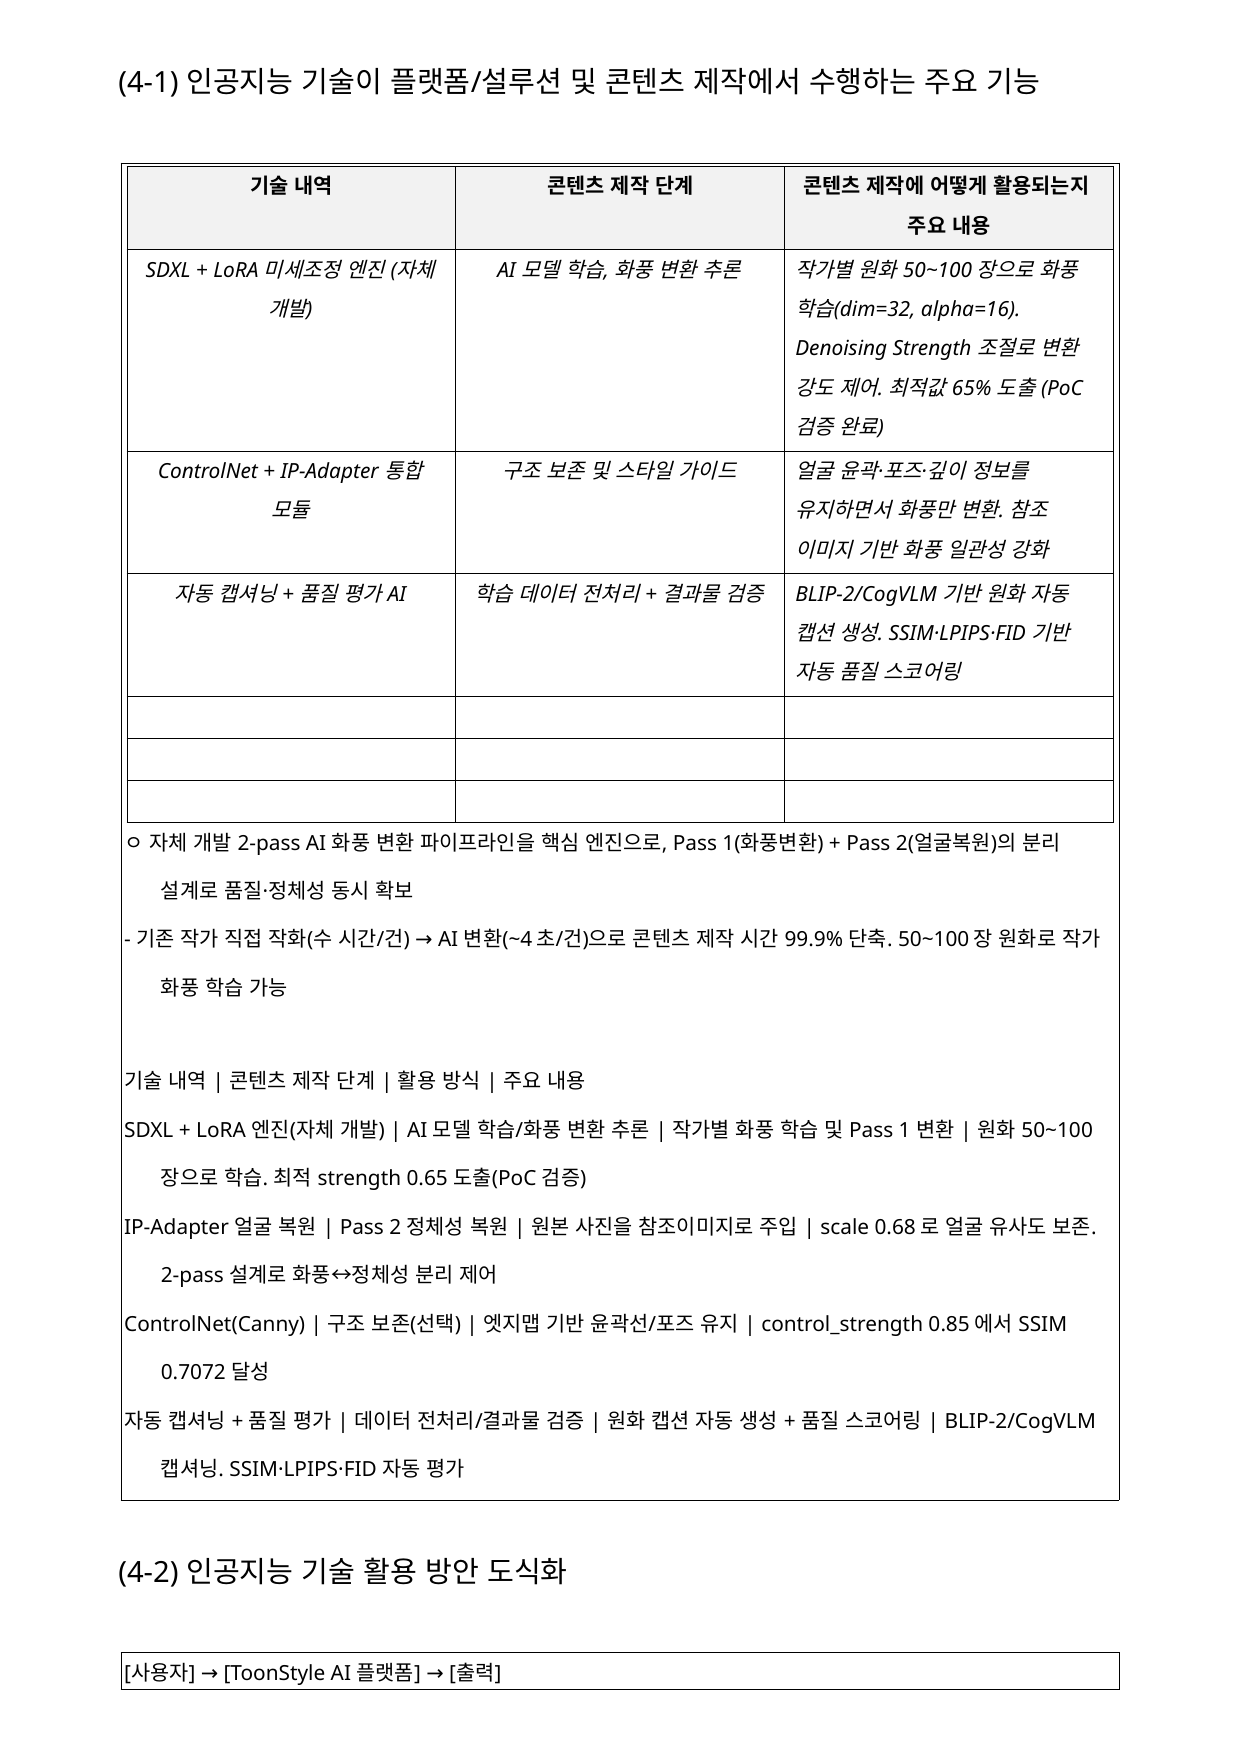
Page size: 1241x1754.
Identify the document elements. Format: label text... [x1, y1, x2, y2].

table_cell 구조 보존 및 스타일 가이드 [456, 452, 784, 573]
table_cell [456, 697, 784, 738]
table_cell 작가별 원화 50~100장으로 화풍 학습(dim=32, alpha=16). Denoising Strength 조절로 변환 강도 제어. 최적값 65% 도출 (PoC 검증 완료) [785, 250, 1113, 451]
table_cell [128, 781, 455, 822]
table_header ㅇ 자체 개발 2-pass AI 화풍 변환 파이프라인을 핵심 엔진으로, Pass 1(화풍변환) + Pass 2(얼굴복원)의 분리 설계로 품질·정체성 동시 확보 - 기존 작가 직접 작화(수 시간/건) → AI 변환(~4초/건)으로 콘텐츠 제작 시간 99.9% 단축. 50~100장 원화로 작가 화풍 학습 가능 기술 내역 | 콘텐츠 제작 단계 | 활용 방식 | 주요 내용 SDXL + LoRA 엔진(자체 개발) | AI 모델 학습/화풍 변환 추론 | 작가별 화풍 학습 및 Pass 1 변환 | 원화 50~100장으로 학습. 최적 strength 0.65 도출(PoC 검증) IP-Adapter 얼굴 복원 | Pass 2 정체성 복원 | 원본 사진을 참조이미지로 주입 | scale 0.68로 얼굴 유사도 보존. 2-pass 설계로 화풍↔정체성 분리 제어 ControlNet(Canny) | 구조 보존(선택) | 엣지맵 기반 윤곽선/포즈 유지 | control_strength 0.85에서 SSIM 0.7072 달성 자동 캡셔닝 + 품질 평가 | 데이터 전처리/결과물 검증 | 원화 캡션 자동 생성 + 품질 스코어링 | BLIP-2/CogVLM 캡셔닝. SSIM·LPIPS·FID 자동 평가 [122, 164, 1119, 1500]
text (4-1) 인공지능 기술이 플랫폼/설루션 및 콘텐츠 제작에서 수행하는 주요 기능 [118, 59, 1122, 101]
table_cell AI 모델 학습, 화풍 변환 추론 [456, 250, 784, 451]
table_cell [785, 697, 1113, 738]
table_cell BLIP-2/CogVLM 기반 원화 자동 캡션 생성. SSIM·LPIPS·FID 기반 자동 품질 스코어링 [785, 574, 1113, 696]
table_cell ControlNet + IP-Adapter 통합 모듈 [128, 452, 455, 573]
table_header 콘텐츠 제작 단계 [456, 167, 784, 249]
table_cell [456, 781, 784, 822]
table_cell SDXL + LoRA 미세조정 엔진 (자체 개발) [128, 250, 455, 451]
table_cell [785, 739, 1113, 780]
table_header 콘텐츠 제작에 어떻게 활용되는지 주요 내용 [785, 167, 1113, 249]
table_cell [785, 781, 1113, 822]
table_cell [128, 739, 455, 780]
table_cell 학습 데이터 전처리 + 결과물 검증 [456, 574, 784, 696]
table_header 기술 내역 [128, 167, 455, 249]
text (4-2) 인공지능 기술 활용 방안 도식화 [118, 1549, 1122, 1591]
table_header [사용자] → [ToonStyle AI 플랫폼] → [출력] [122, 1653, 1119, 1689]
table_cell [128, 697, 455, 738]
table_cell 얼굴 윤곽·포즈·깊이 정보를 유지하면서 화풍만 변환. 참조 이미지 기반 화풍 일관성 강화 [785, 452, 1113, 573]
table_cell [456, 739, 784, 780]
table_cell 자동 캡셔닝 + 품질 평가 AI [128, 574, 455, 696]
